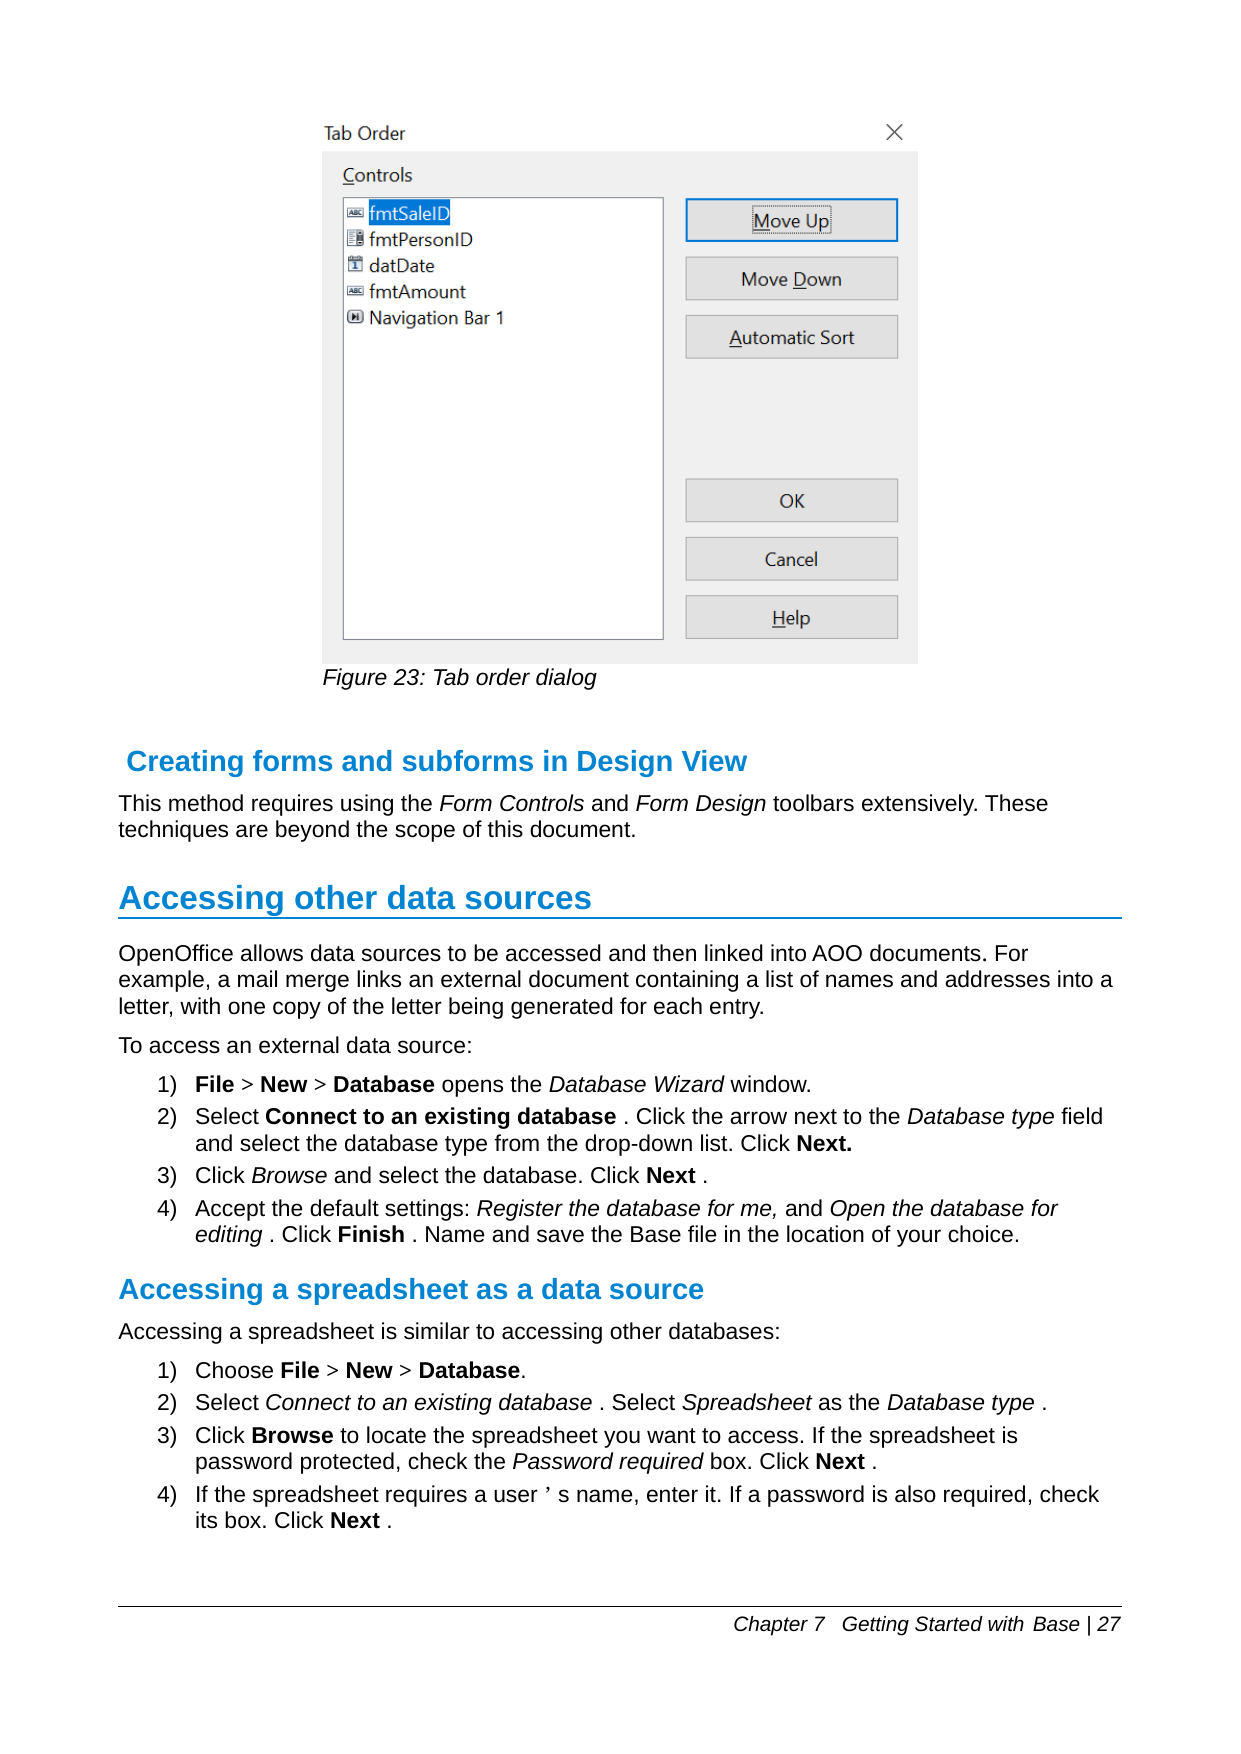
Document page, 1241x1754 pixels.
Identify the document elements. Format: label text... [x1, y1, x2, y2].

list Click Browse and select the database. Click Next . [177, 1162, 1122, 1188]
text To access an external data source: [118, 1032, 1122, 1058]
list Click Browse to locate the spreadsheet you want to access. If the spreadsheet is password protected, check the Password required box. Click Next . [177, 1422, 1122, 1474]
list File > New > Database opens the Database Wizard window. [177, 1071, 1122, 1097]
list Choose File > New > Database. [177, 1357, 1122, 1383]
subtitle Accessing other data sources [118, 878, 1122, 917]
text Figure 23: Tab order dialog [322, 664, 918, 690]
picture [322, 118, 918, 664]
subtitle Accessing a spreadsheet as a data source [118, 1272, 1122, 1305]
text OpenOffice allows data sources to be accessed and then linked into AOO documents. For example, a mail merge links an external document containing a list of names and addresses into a letter, with one copy of the letter being generated for each entry. [118, 938, 1122, 1019]
list Select Connect to an existing database . Click the arrow next to the Database type field and select the database type from the drop-down list. Click Next. [177, 1103, 1122, 1156]
text Accessing a spreadsheet is similar to accessing other databases: [118, 1318, 1122, 1344]
list Accept the default settings: Register the database for me, and Open the database for editing . Click Finish . Name and save the Base file in the location of your choice. [177, 1195, 1122, 1247]
list If the spreadsheet requires a user ’ s name, enter it. If a password is also required, check its box. Click Next . [177, 1481, 1122, 1534]
list Select Connect to an existing database . Select Spreadsheet as the Database type . [177, 1389, 1122, 1416]
subtitle Creating forms and subforms in Design View [118, 743, 1122, 777]
text This method requires using the Form Controls and Form Design toolbars extensively. These techniques are beyond the scope of this document. [118, 789, 1122, 842]
